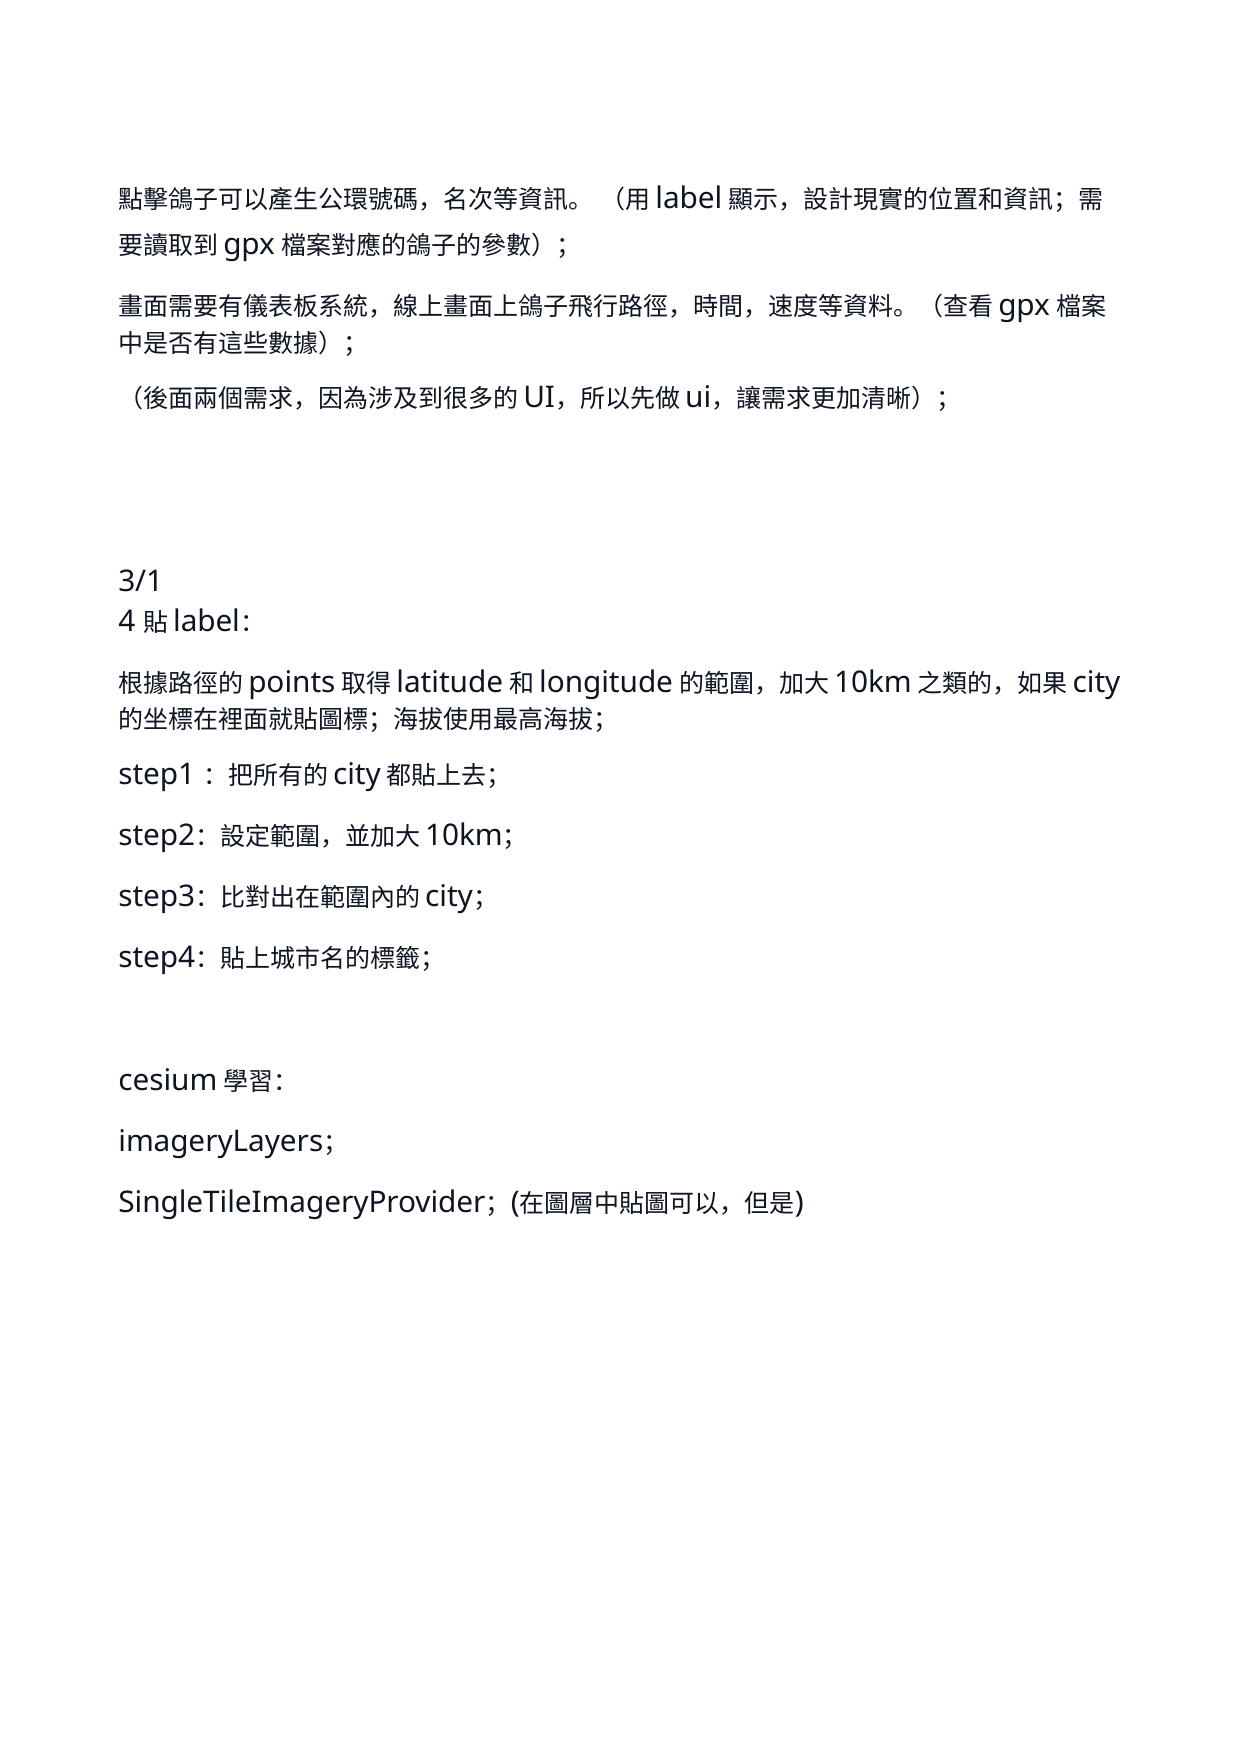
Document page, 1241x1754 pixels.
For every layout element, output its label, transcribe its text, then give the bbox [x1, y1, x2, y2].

text 根據路徑的points取得latitude和longitude的範圍，加大10km之類的，如果city的坐標在裡面就貼圖標；海拔使用最高海拔； [118, 661, 1122, 734]
text cesium學習： [118, 1058, 1122, 1099]
text 點擊鴿子可以產生公環號碼，名次等資訊。 （用label顯示，設計現實的位置和資訊；需要讀取到gpx檔案對應的鴿子的參數）； [118, 176, 1122, 263]
text step4：貼上城市名的標籤； [118, 936, 1122, 977]
text 3/1 [118, 559, 1122, 600]
text 4 貼label： [118, 600, 1122, 640]
text imageryLayers； [118, 1119, 1122, 1160]
text step2：設定範圍，並加大10km； [118, 814, 1122, 854]
text 畫面需要有儀表板系統，線上畫面上鴿子飛行路徑，時間，速度等資料。（查看gpx檔案中是否有這些數據）； [118, 284, 1122, 357]
text step3：比對出在範圍內的city； [118, 875, 1122, 916]
text （後面兩個需求，因為涉及到很多的UI，所以先做ui，讓需求更加清晰）； [118, 376, 1122, 417]
text SingleTileImageryProvider；(在圖層中貼圖可以，但是) [118, 1180, 1122, 1221]
text step1 ：把所有的city都貼上去； [118, 753, 1122, 793]
